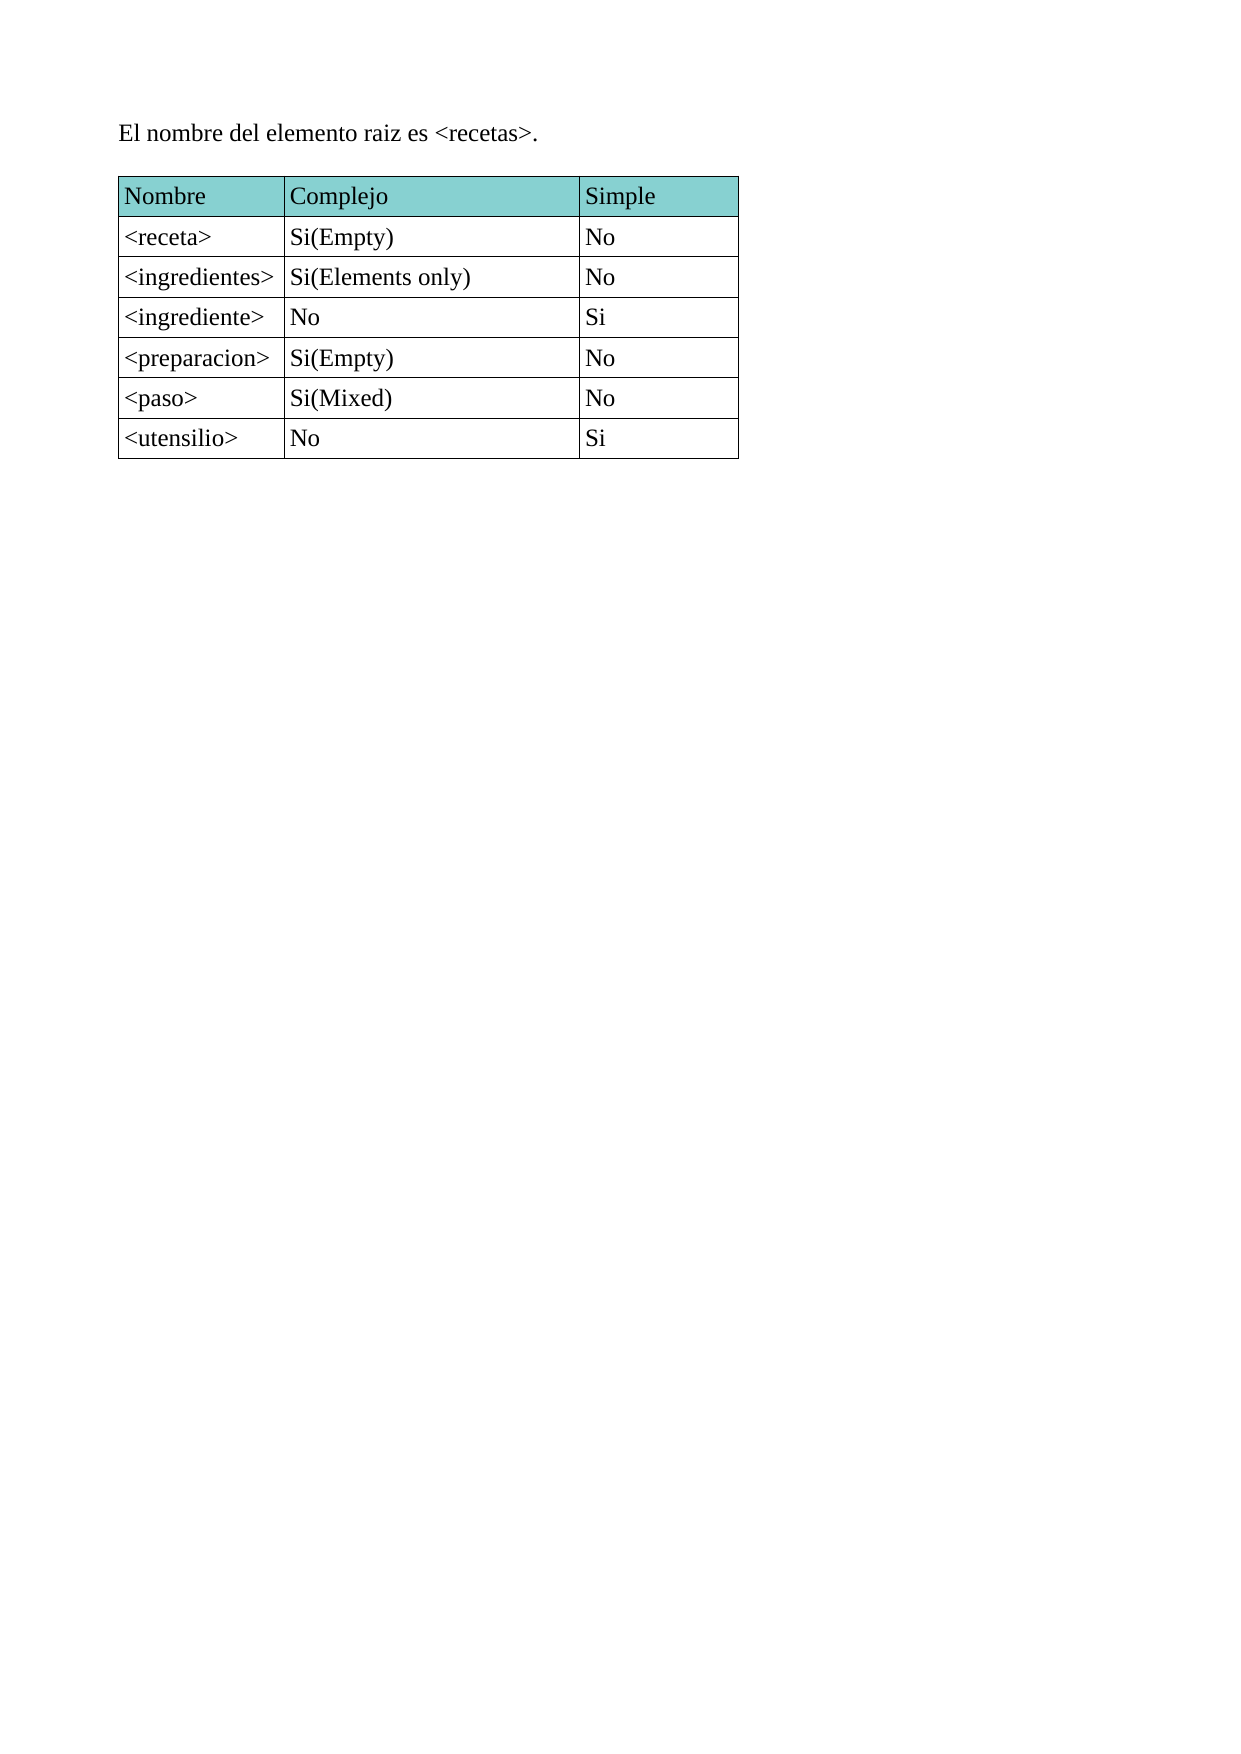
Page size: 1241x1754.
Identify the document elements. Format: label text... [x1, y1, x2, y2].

table_cell Si(Elements only) [285, 257, 579, 297]
table_cell Si(Empty) [285, 217, 579, 256]
table_cell Si(Empty) [285, 338, 579, 377]
text El nombre del elemento raiz es <recetas>. [118, 118, 1122, 147]
table_cell <ingredientes> [119, 257, 284, 297]
table_cell <ingrediente> [119, 298, 284, 337]
table_cell No [285, 419, 579, 458]
table_cell <paso> [119, 378, 284, 417]
table_cell No [580, 338, 738, 377]
table_cell <utensilio> [119, 419, 284, 458]
table_cell No [580, 257, 738, 297]
table_cell <receta> [119, 217, 284, 256]
table_header Nombre [119, 177, 284, 216]
table_cell <preparacion> [119, 338, 284, 377]
table_cell Si [580, 298, 738, 337]
table_cell No [580, 378, 738, 417]
table_header Complejo [285, 177, 579, 216]
table_cell No [580, 217, 738, 256]
table_cell Si [580, 419, 738, 458]
table_header Simple [580, 177, 738, 216]
table_cell No [285, 298, 579, 337]
table_cell Si(Mixed) [285, 378, 579, 417]
